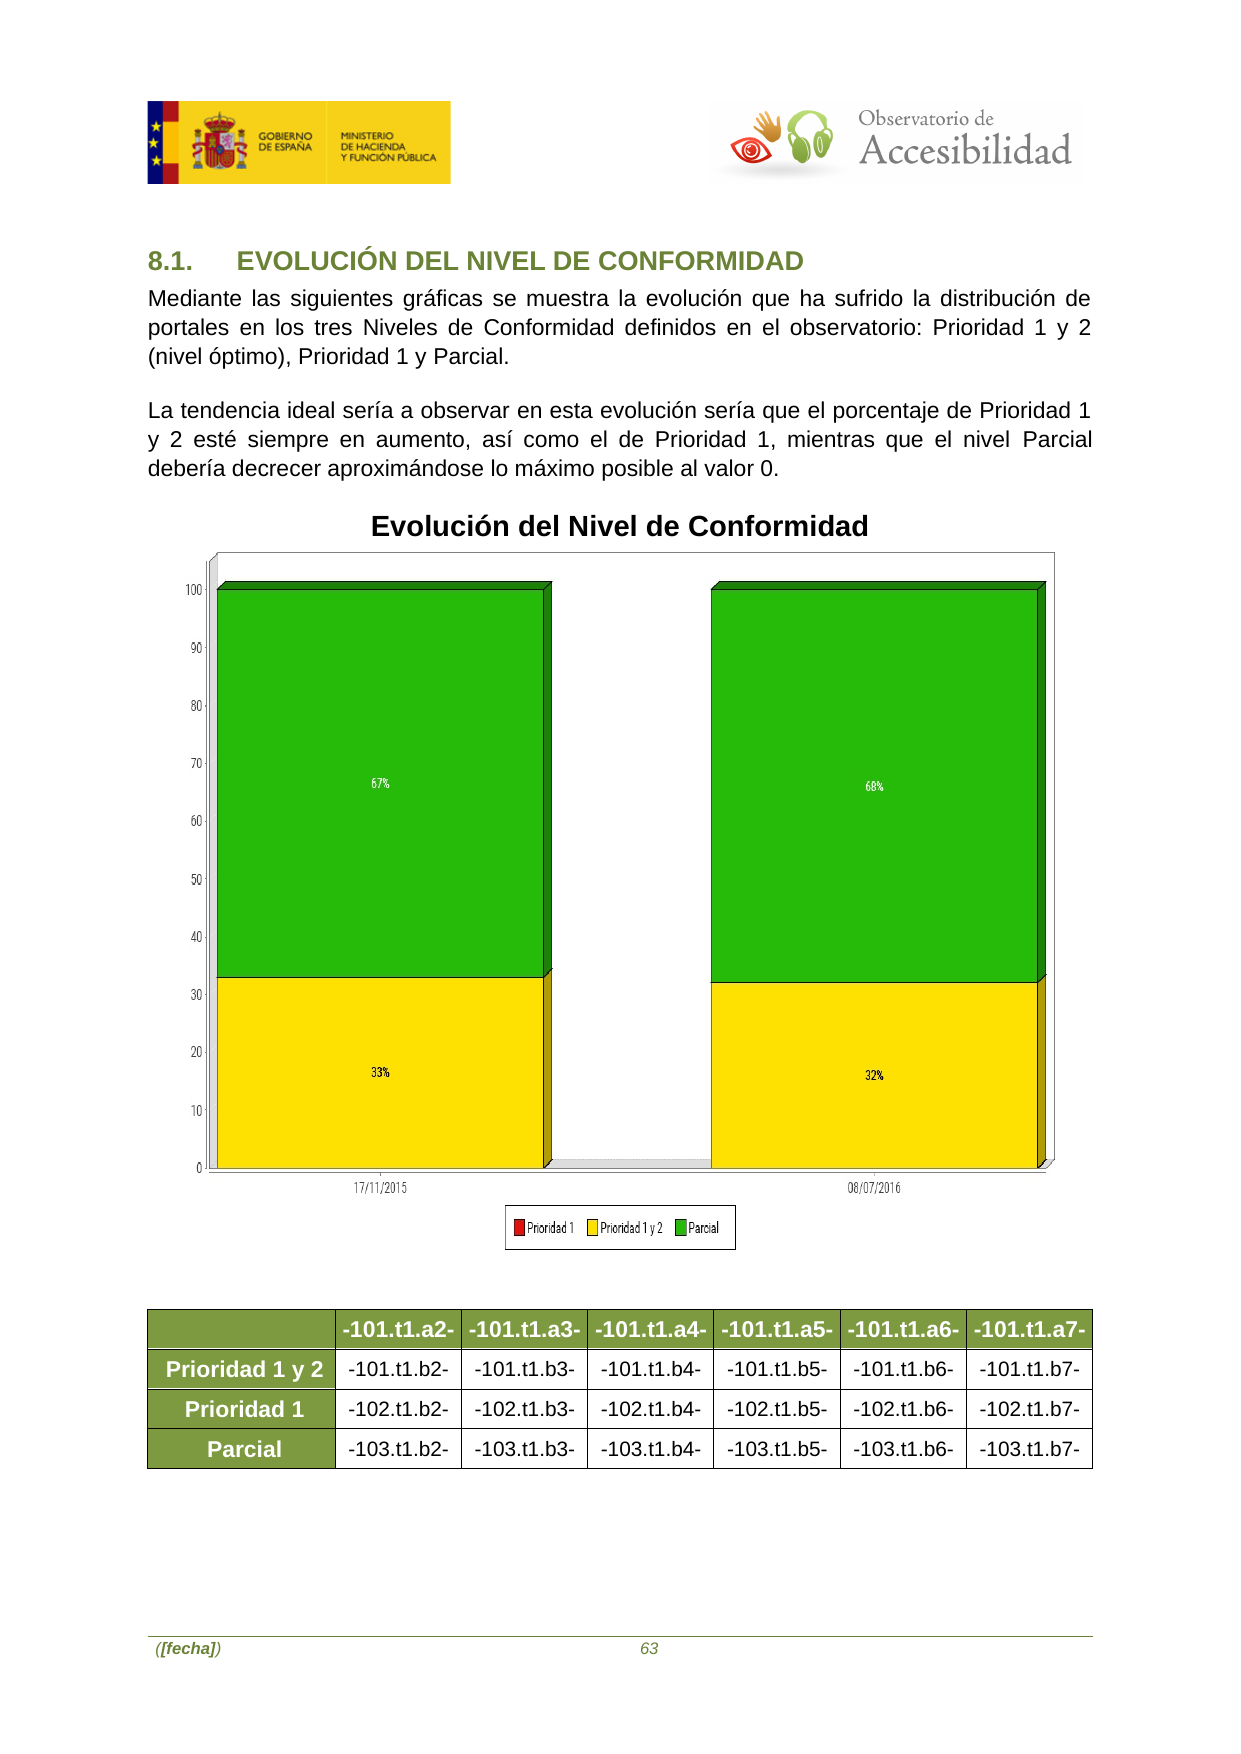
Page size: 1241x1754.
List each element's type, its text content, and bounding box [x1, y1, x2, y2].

table_header -101.t1.a5- [714, 1310, 840, 1348]
table_cell -101.t1.b4- [588, 1350, 713, 1388]
text Evolución del Nivel de Conformidad [148, 509, 1092, 543]
table_header -101.t1.a6- [841, 1310, 966, 1348]
table_cell -103.t1.b4- [588, 1429, 713, 1468]
table_cell Prioridad 1 [148, 1390, 335, 1428]
table_cell -101.t1.b6- [841, 1350, 966, 1388]
table_cell -102.t1.b7- [967, 1390, 1092, 1428]
table_cell -101.t1.b7- [967, 1350, 1092, 1388]
picture [710, 101, 1086, 184]
table_header [148, 1310, 335, 1348]
table_cell -102.t1.b4- [588, 1390, 713, 1428]
table_cell -101.t1.b5- [714, 1350, 840, 1388]
table_cell -101.t1.b2- [336, 1350, 461, 1388]
table_cell -102.t1.b3- [462, 1390, 587, 1428]
text Mediante las siguientes gráficas se muestra la evolución que ha sufrido la distribución de portales en los tres Niveles de Conformidad definidos en el observatorio: Prioridad 1 y 2 (nivel óptimo), Prioridad 1 y Parcial. [148, 285, 1092, 369]
table_cell -103.t1.b2- [336, 1429, 461, 1468]
subtitle Evolución del Nivel de Conformidad [148, 245, 1092, 276]
table_cell -102.t1.b5- [714, 1390, 840, 1428]
table_cell -101.t1.b3- [462, 1350, 587, 1388]
table_cell -103.t1.b6- [841, 1429, 966, 1468]
table_cell -102.t1.b2- [336, 1390, 461, 1428]
picture [147, 101, 451, 184]
table_cell Prioridad 1 y 2 [148, 1350, 335, 1388]
table_cell -102.t1.b6- [841, 1390, 966, 1428]
table_header -101.t1.a4- [588, 1310, 713, 1348]
text La tendencia ideal sería a observar en esta evolución sería que el porcentaje de Prioridad 1 y 2 esté siempre en aumento, así como el de Prioridad 1, mientras que el nivel Parcial debería decrecer aproximándose lo máximo posible al valor 0. [148, 397, 1092, 481]
table_header -101.t1.a7- [967, 1310, 1092, 1348]
picture [178, 542, 1062, 1252]
table_cell -103.t1.b5- [714, 1429, 840, 1468]
table_header -101.t1.a2- [336, 1310, 461, 1348]
table_cell -103.t1.b7- [967, 1429, 1092, 1468]
table_cell Parcial [148, 1429, 335, 1468]
table_cell -103.t1.b3- [462, 1429, 587, 1468]
table_header -101.t1.a3- [462, 1310, 587, 1348]
